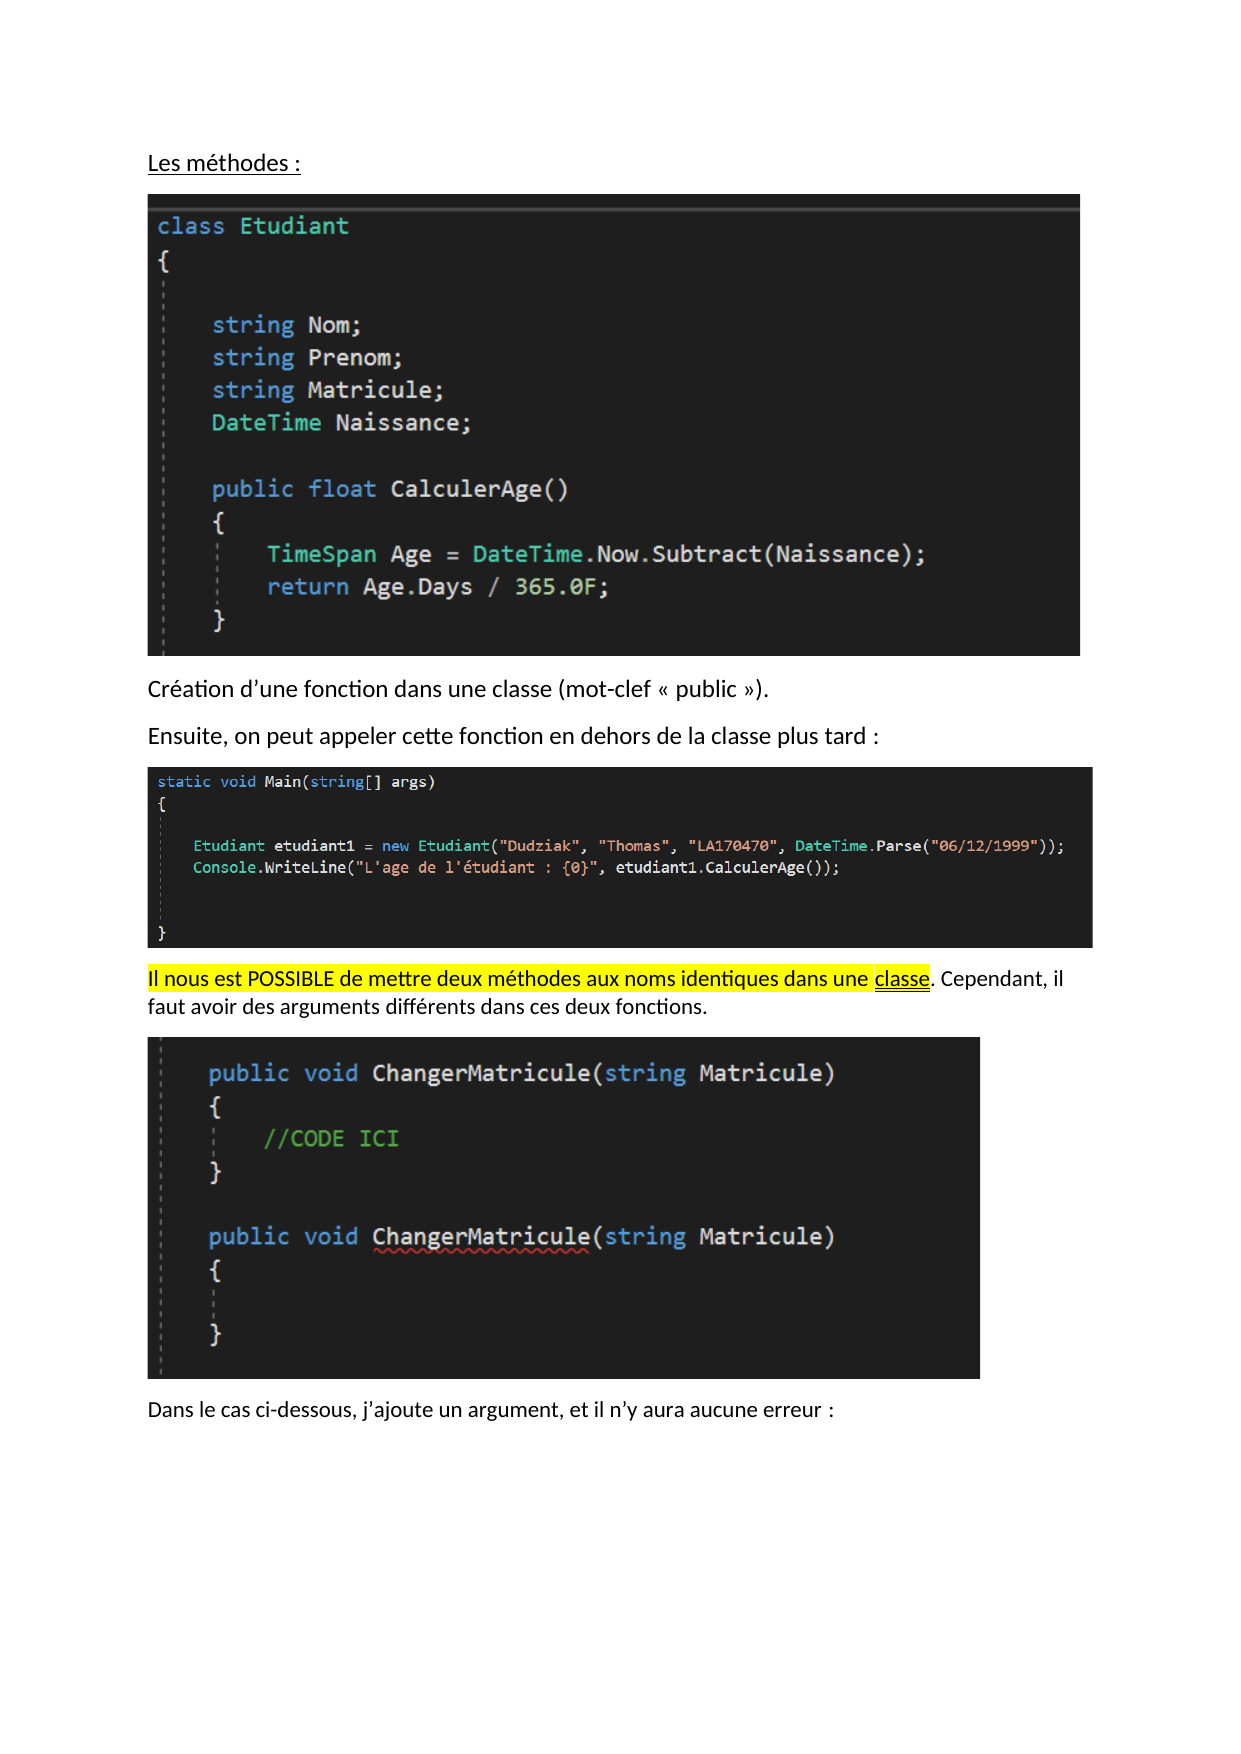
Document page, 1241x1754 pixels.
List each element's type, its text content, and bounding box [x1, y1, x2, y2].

text Dans le cas ci-dessous, j’ajoute un argument, et il n’y aura aucune erreur : [148, 1395, 1093, 1423]
text Ensuite, on peut appeler cette fonction en dehors de la classe plus tard : [148, 720, 1093, 750]
text Création d’une fonction dans une classe (mot-clef « public »). [148, 673, 1093, 703]
text Les méthodes : [148, 148, 1093, 178]
text Il nous est POSSIBLE de mettre deux méthodes aux noms identiques dans une classe. Cependant, il faut avoir des arguments différents dans ces deux fonctions. [148, 964, 1093, 1020]
